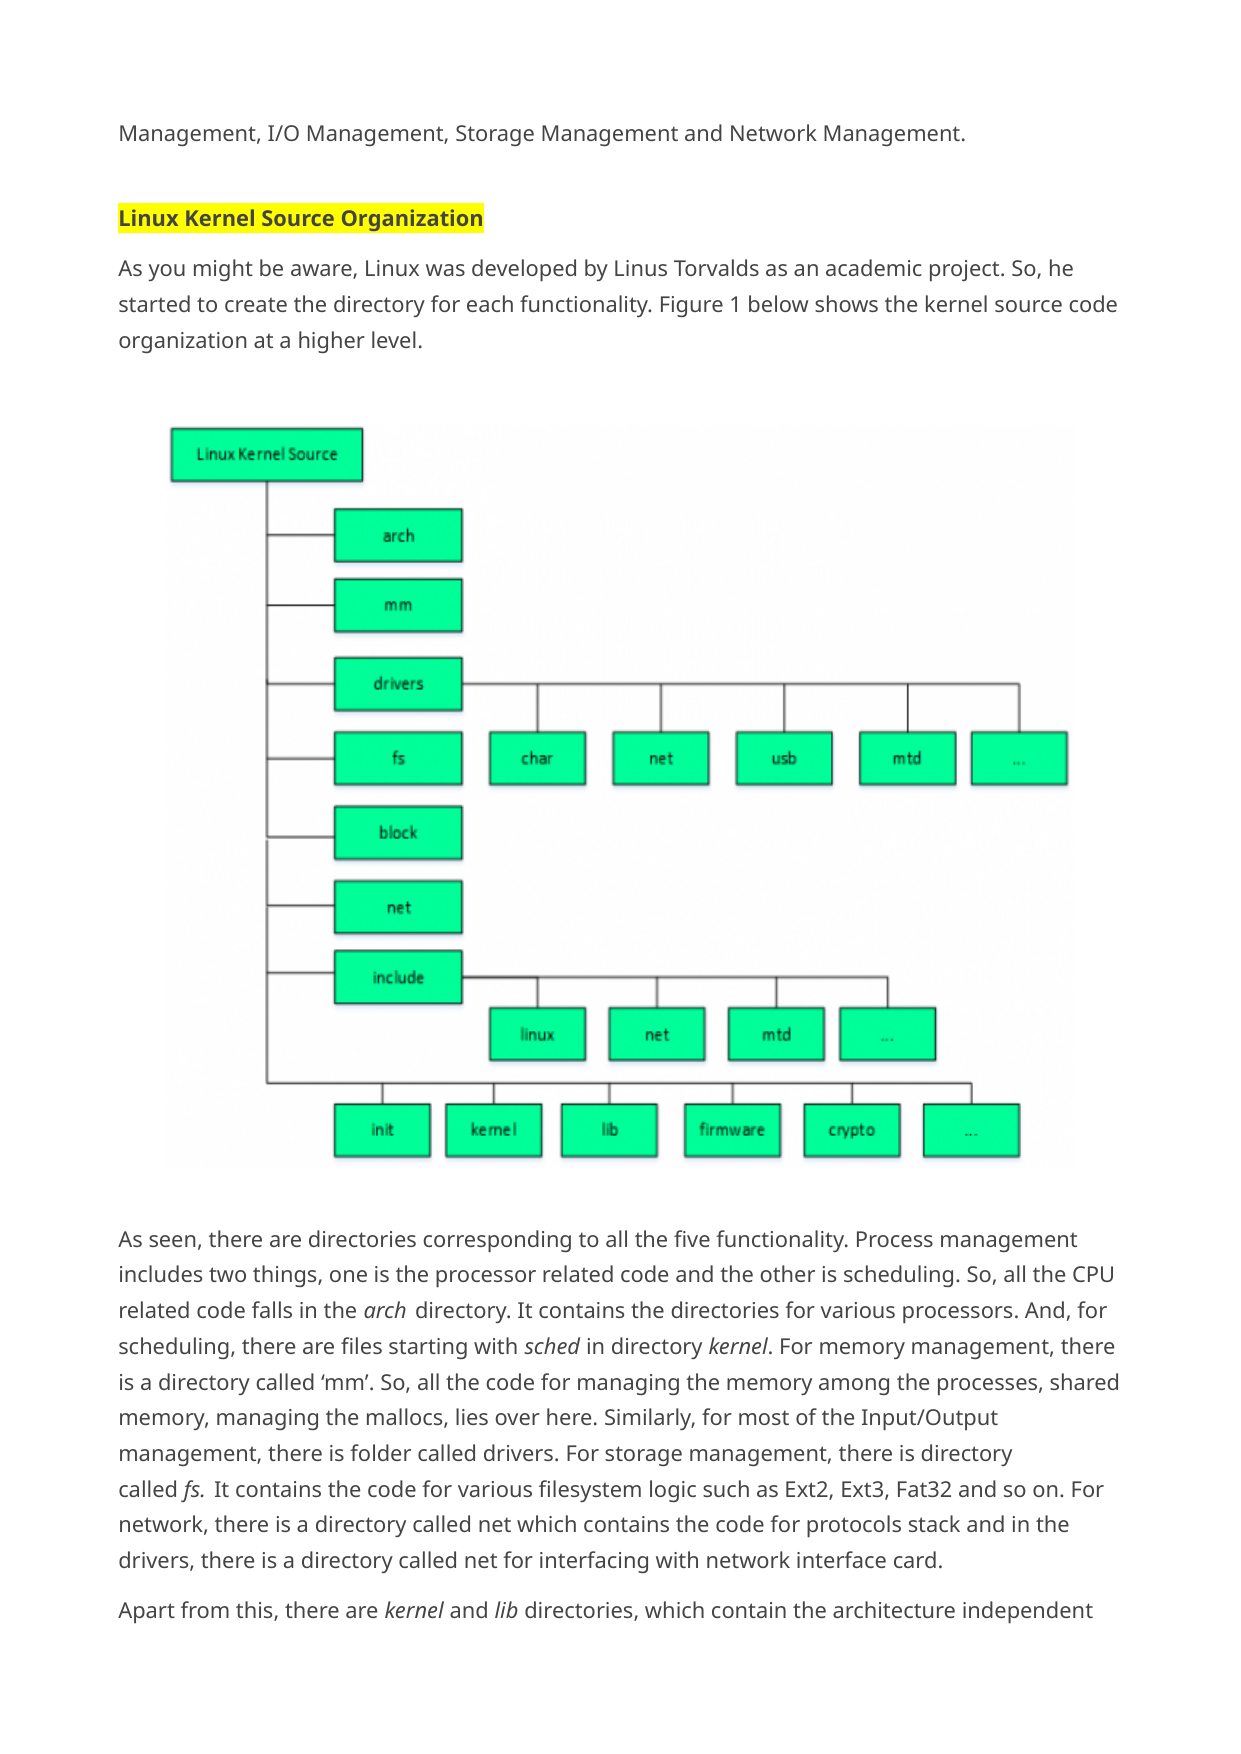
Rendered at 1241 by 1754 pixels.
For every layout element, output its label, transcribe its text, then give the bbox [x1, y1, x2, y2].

text As seen, there are directories corresponding to all the five functionality. Process management includes two things, one is the processor related code and the other is scheduling. So, all the CPU related code falls in the arch directory. It contains the directories for various processors. And, for scheduling, there are files starting with sched in directory kernel. For memory management, there is a directory called ‘mm’. So, all the code for managing the memory among the processes, shared memory, managing the mallocs, lies over here. Similarly, for most of the Input/Output management, there is folder called drivers. For storage management, there is directory called fs. It contains the code for various filesystem logic such as Ext2, Ext3, Fat32 and so on. For network, there is a directory called net which contains the code for protocols stack and in the drivers, there is a directory called net for interfacing with network interface card. [118, 1223, 1122, 1575]
text Apart from this, there are kernel and lib directories, which contain the architecture independent [118, 1595, 1122, 1625]
picture [165, 425, 1075, 1168]
text Linux Kernel Source Organization [118, 168, 1122, 233]
text As you might be aware, Linux was developed by Linus Torvalds as an academic project. So, he started to create the directory for each functionality. Figure 1 below shows the kernel source code organization at a higher level. [118, 253, 1122, 355]
text Management, I/O Management, Storage Management and Network Management. [118, 118, 1122, 148]
